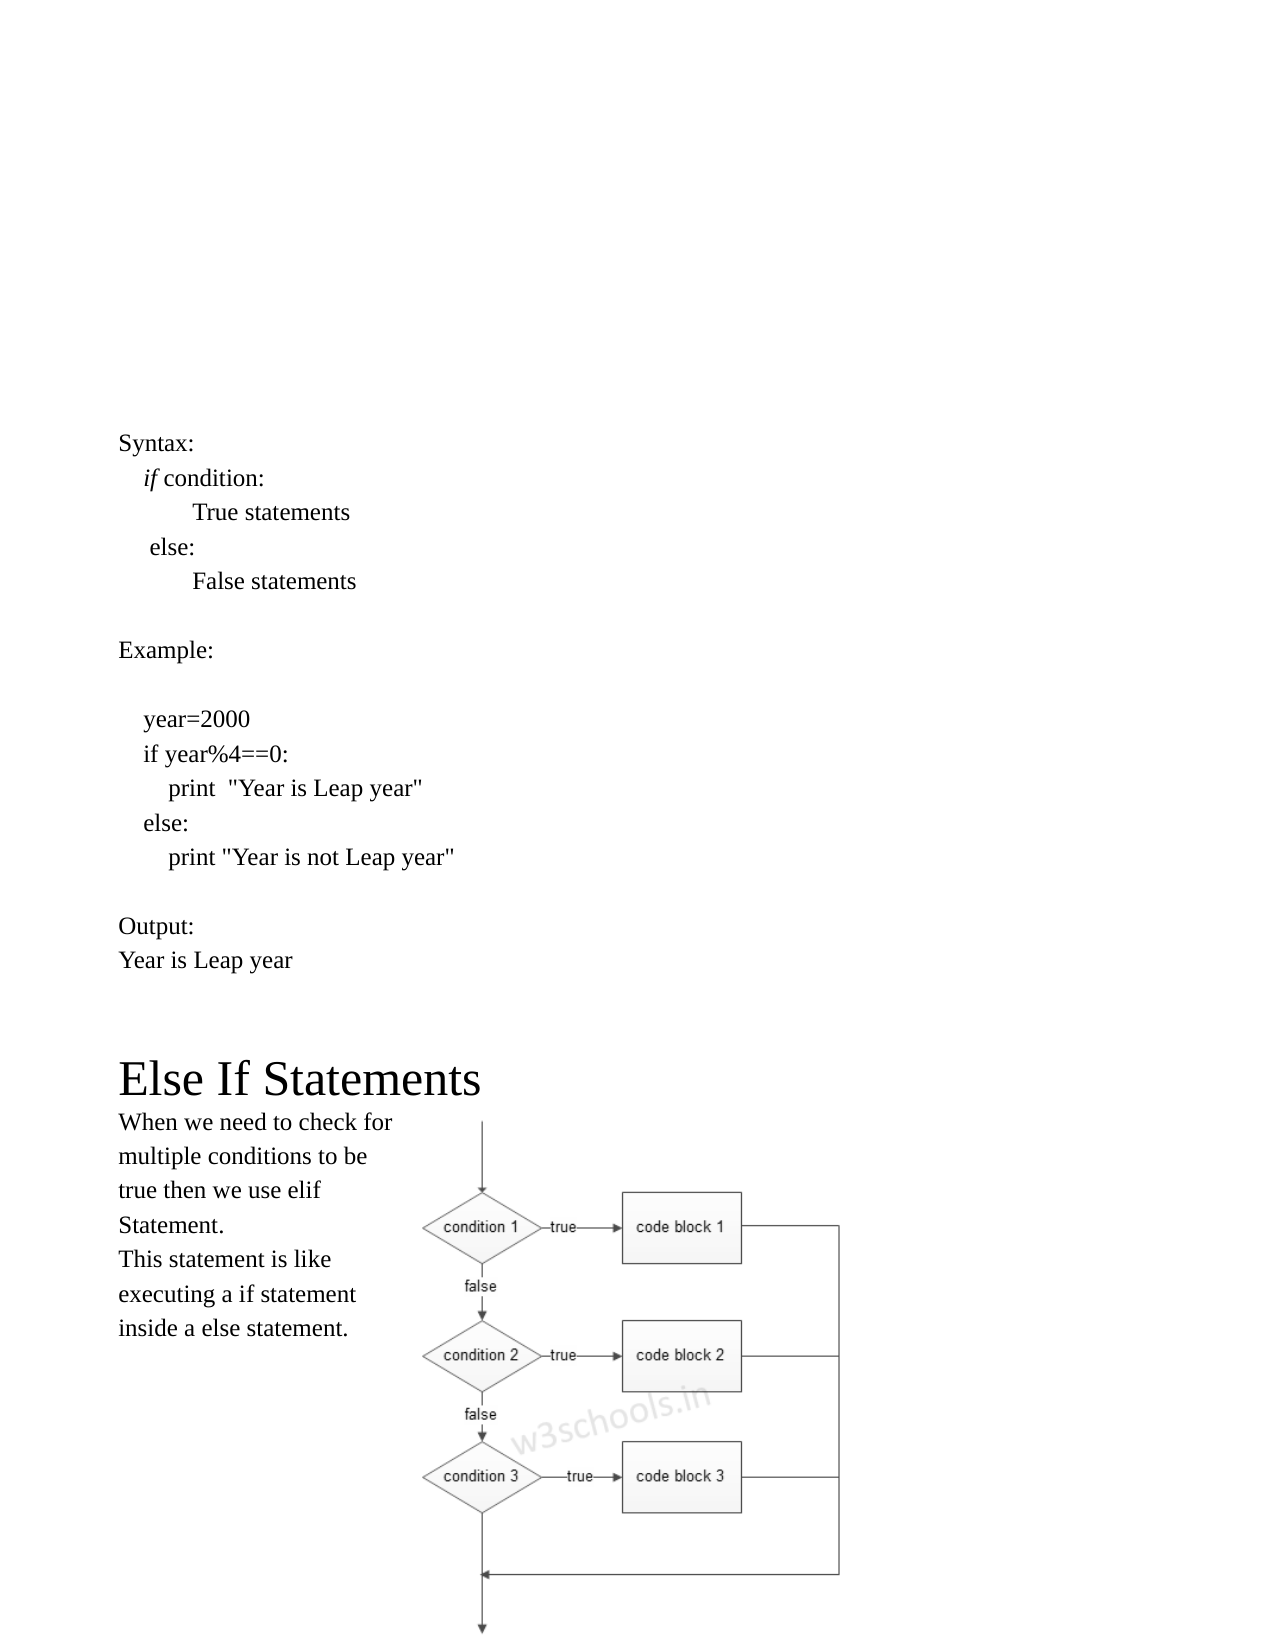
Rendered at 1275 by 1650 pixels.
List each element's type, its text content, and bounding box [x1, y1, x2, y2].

text Output: [118, 911, 1157, 940]
subtitle Else If Statements [118, 1049, 1157, 1107]
text Syntax: [118, 428, 1157, 457]
text if year%4==0: [118, 739, 1157, 767]
text else: [118, 532, 1157, 561]
text Example: [118, 635, 1157, 664]
text else: [118, 808, 1157, 836]
text year=2000 [118, 704, 1157, 733]
text print "Year is Leap year" [118, 773, 1157, 802]
text True statements [118, 497, 1157, 526]
text False statements [118, 566, 1157, 595]
text print "Year is not Leap year" [118, 842, 1157, 871]
text if condition: [118, 463, 1157, 492]
text This statement is like executing a if statement inside a else statement. [118, 1244, 402, 1342]
text [873, 1244, 1157, 1342]
picture [402, 1110, 873, 1650]
text Year is Leap year [118, 946, 1157, 974]
text When we need to check for multiple conditions to be true then we use elif Statement. [118, 1107, 1157, 1239]
